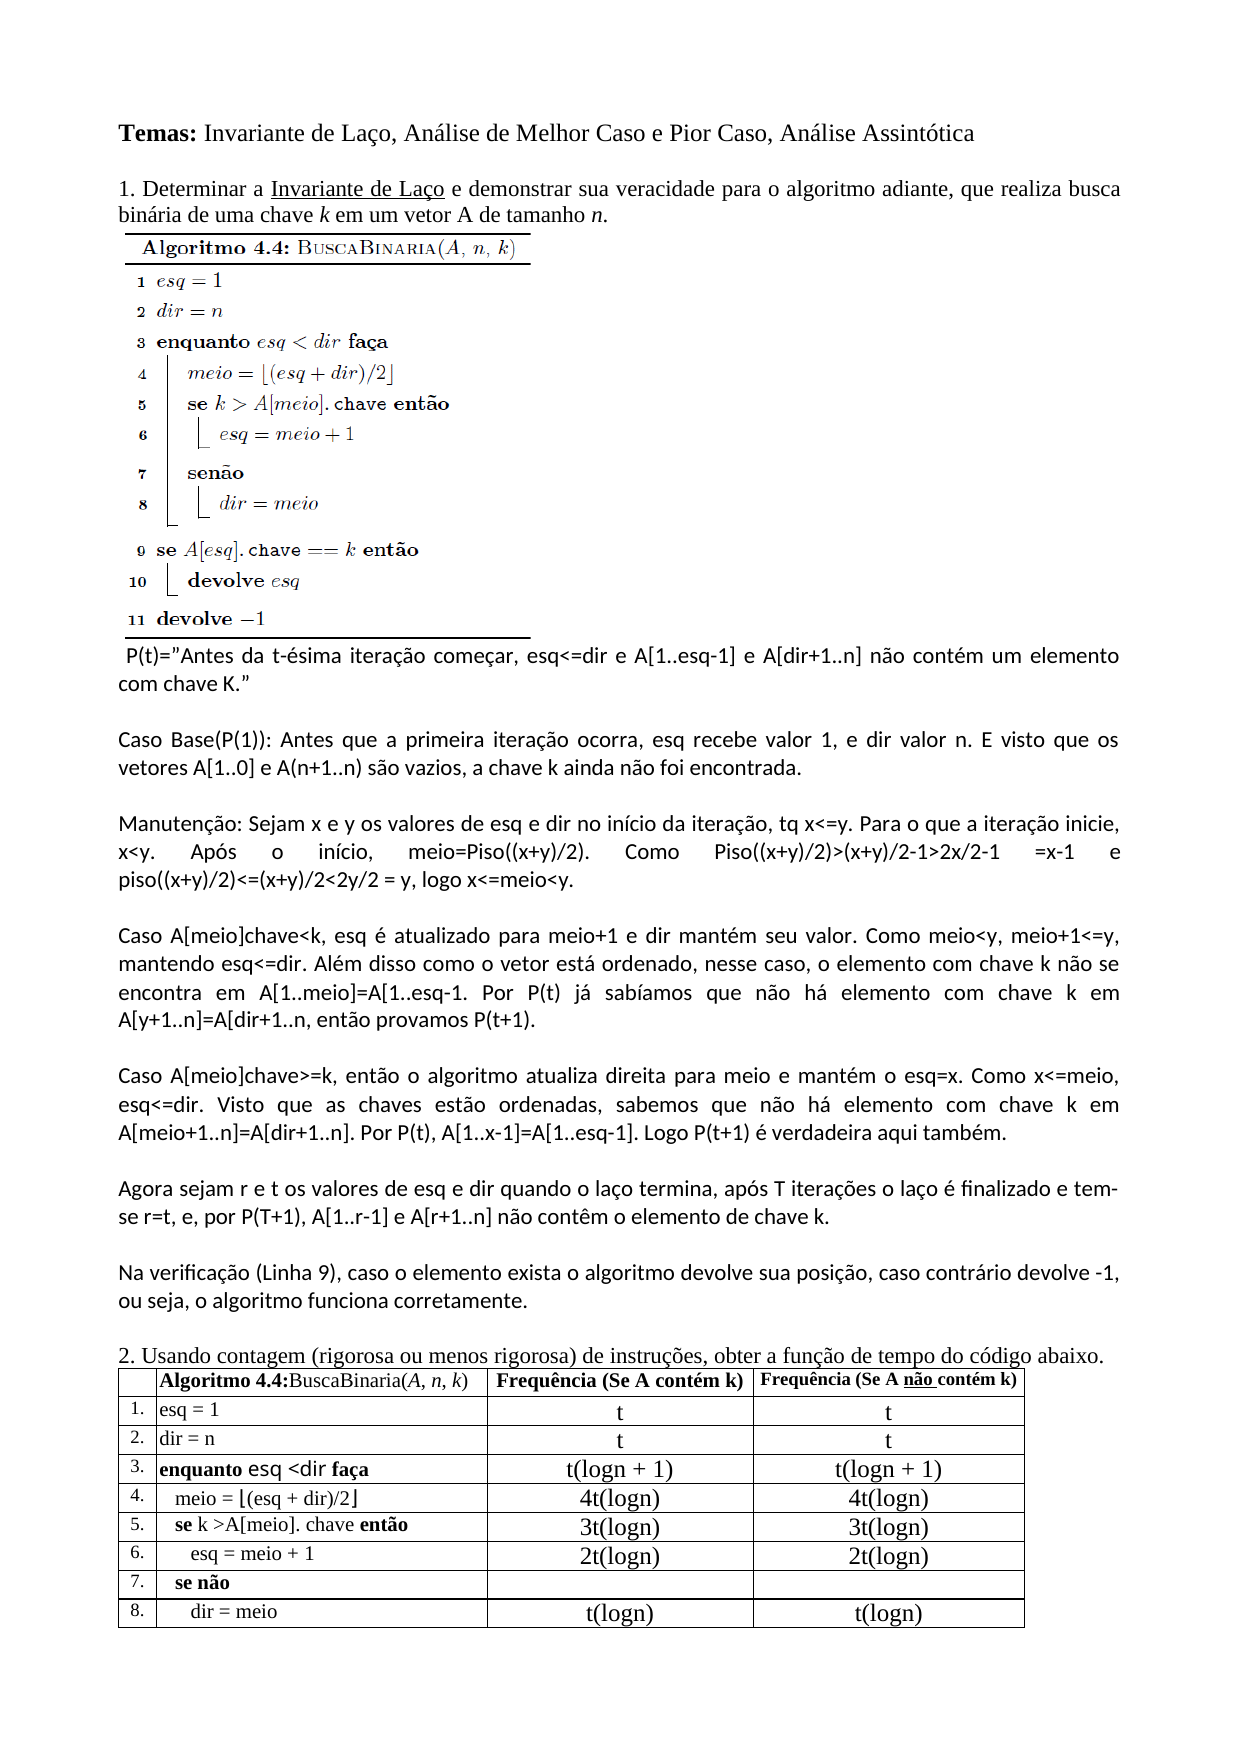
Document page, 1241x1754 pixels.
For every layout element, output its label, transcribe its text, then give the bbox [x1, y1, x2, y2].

table_cell 2t(logn) [754, 1542, 1024, 1570]
table_cell 4t(logn) [488, 1484, 753, 1512]
table_header Frequência (Se A não contém k) [754, 1369, 1024, 1396]
table_header Frequência (Se A contém k) [488, 1369, 753, 1396]
table_header Algoritmo 4.4:BuscaBinaria(A, n, k) [157, 1369, 487, 1396]
table_cell 3t(logn) [488, 1513, 753, 1541]
table_cell se k >A[meio]. chave então [157, 1513, 487, 1541]
table_cell meio = ⌊(esq + dir)/2⌋ [157, 1484, 487, 1512]
table_cell [754, 1571, 1024, 1598]
table_cell dir = n [157, 1426, 487, 1454]
table_cell t(logn) [488, 1600, 753, 1627]
table_header [119, 1369, 156, 1396]
text P(t)=”Antes da t-ésima iteração começar, esq<=dir e A[1..esq-1] e A[dir+1..n] não contém um elemento com chave K.” [118, 641, 1122, 697]
table_cell esq = 1 [157, 1397, 487, 1425]
text Caso A[meio]chave<k, esq é atualizado para meio+1 e dir mantém seu valor. Como meio<y, meio+1<=y, mantendo esq<=dir. Além disso como o vetor está ordenado, nesse caso, o elemento com chave k não se encontra em A[1..meio]=A[1..esq-1. Por P(t) já sabíamos que não há elemento com chave k em A[y+1..n]=A[dir+1..n, então provamos P(t+1). [118, 922, 1122, 1034]
table_cell t [488, 1426, 753, 1454]
table_cell 5. [119, 1513, 156, 1541]
table_cell enquanto esq <dir faça [157, 1455, 487, 1483]
table_cell t(logn + 1) [754, 1455, 1024, 1483]
table_cell 7. [119, 1571, 156, 1598]
table_cell 6. [119, 1542, 156, 1570]
table_cell t(logn) [754, 1600, 1024, 1627]
table_cell t(logn + 1) [488, 1455, 753, 1483]
table_cell 2. [119, 1426, 156, 1454]
text Na verificação (Linha 9), caso o elemento exista o algoritmo devolve sua posição, caso contrário devolve -1, ou seja, o algoritmo funciona corretamente. [118, 1258, 1122, 1314]
table_cell 4. [119, 1484, 156, 1512]
text Temas: Invariante de Laço, Análise de Melhor Caso e Pior Caso, Análise Assintótica [118, 118, 1122, 147]
table_cell dir = meio [157, 1600, 487, 1627]
table_cell t [754, 1397, 1024, 1425]
table_cell 1. [119, 1397, 156, 1425]
table_cell 8. [119, 1600, 156, 1627]
table_cell 4t(logn) [754, 1484, 1024, 1512]
table_cell [488, 1571, 753, 1598]
text Manutenção: Sejam x e y os valores de esq e dir no início da iteração, tq x<=y. Para o que a iteração inicie, x<y. Após o início, meio=Piso((x+y)/2). Como Piso((x+y)/2)>(x+y)/2-1>2x/2-1 =x-1 e piso((x+y)/2)<=(x+y)/2<2y/2 = y, logo x<=meio<y. [118, 809, 1122, 893]
table_cell 3. [119, 1455, 156, 1483]
table_cell t [488, 1397, 753, 1425]
table_cell esq = meio + 1 [157, 1542, 487, 1570]
text 1. Determinar a Invariante de Laço e demonstrar sua veracidade para o algoritmo adiante, que realiza busca binária de uma chave k em um vetor A de tamanho n. [118, 175, 1122, 228]
text 2. Usando contagem (rigorosa ou menos rigorosa) de instruções, obter a função de tempo do código abaixo. [118, 1342, 1122, 1368]
table_cell 2t(logn) [488, 1542, 753, 1570]
table_cell t [754, 1426, 1024, 1454]
text Caso Base(P(1)): Antes que a primeira iteração ocorra, esq recebe valor 1, e dir valor n. E visto que os vetores A[1..0] e A(n+1..n) são vazios, a chave k ainda não foi encontrada. [118, 725, 1122, 781]
text Agora sejam r e t os valores de esq e dir quando o laço termina, após T iterações o laço é finalizado e tem-se r=t, e, por P(T+1), A[1..r-1] e A[r+1..n] não contêm o elemento de chave k. [118, 1174, 1122, 1230]
table_cell 3t(logn) [754, 1513, 1024, 1541]
table_cell se não [157, 1571, 487, 1598]
text Caso A[meio]chave>=k, então o algoritmo atualiza direita para meio e mantém o esq=x. Como x<=meio, esq<=dir. Visto que as chaves estão ordenadas, sabemos que não há elemento com chave k em A[meio+1..n]=A[dir+1..n]. Por P(t), A[1..x-1]=A[1..esq-1]. Logo P(t+1) é verdadeira aqui também. [118, 1062, 1122, 1146]
